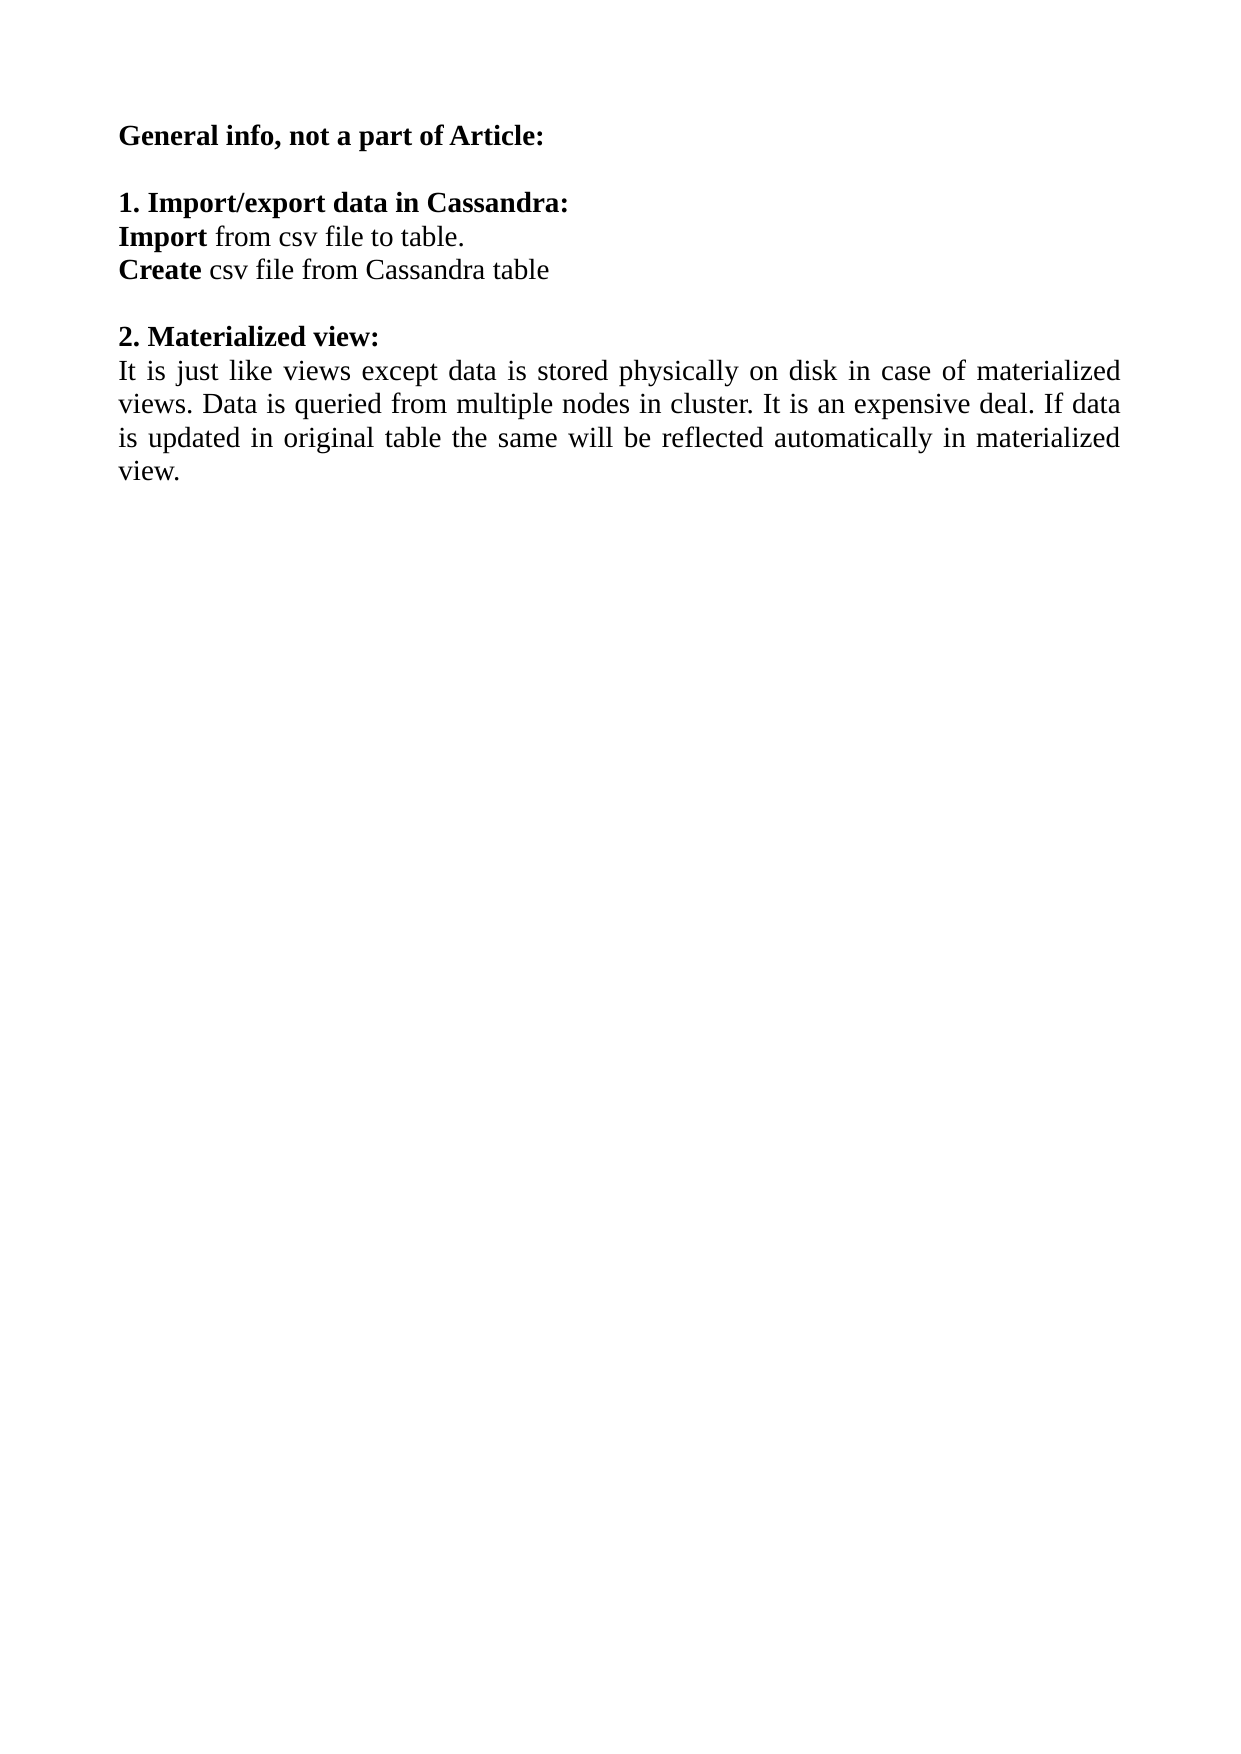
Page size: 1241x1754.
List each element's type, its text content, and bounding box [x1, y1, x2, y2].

text It is just like views except data is stored physically on disk in case of materialized views. Data is queried from multiple nodes in cluster. It is an expensive deal. If data is updated in original table the same will be reflected automatically in materialized view. [118, 353, 1122, 487]
text Import from csv file to table. [118, 219, 1122, 252]
text 1. Import/export data in Cassandra: [118, 185, 1122, 219]
text 2. Materialized view: [118, 319, 1122, 353]
text Create csv file from Cassandra table [118, 252, 1122, 286]
text General info, not a part of Article: [118, 118, 1122, 152]
